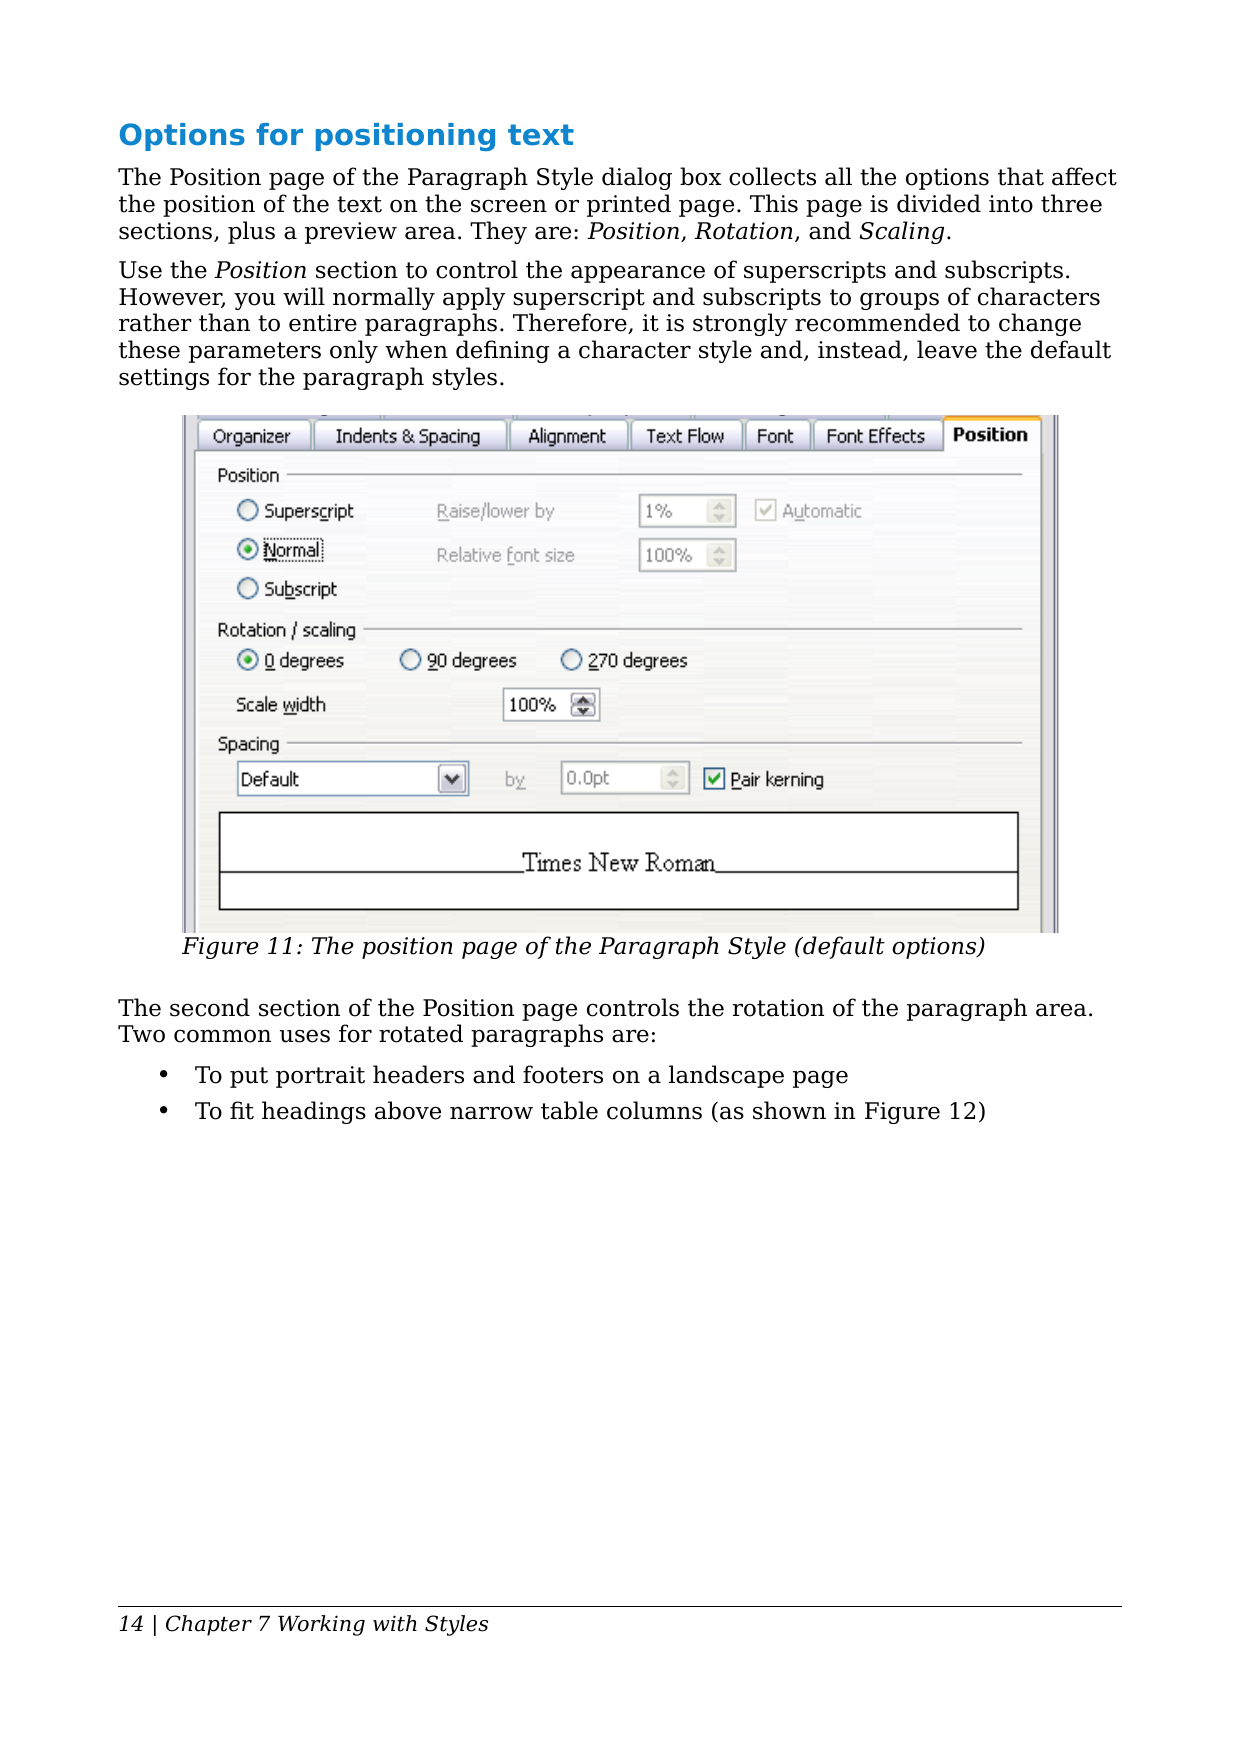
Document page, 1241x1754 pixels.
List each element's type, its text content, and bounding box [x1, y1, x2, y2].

text Figure 11: The position page of the Paragraph Style (default options) [182, 933, 1058, 960]
picture [182, 415, 1059, 933]
text The second section of the Position page controls the rotation of the paragraph area. Two common uses for rotated paragraphs are: [118, 995, 1122, 1048]
list To put portrait headers and footers on a landscape page [156, 1061, 1122, 1090]
text Use the Position section to control the appearance of superscripts and subscripts. However, you will normally apply superscript and subscripts to groups of characters rather than to entire paragraphs. Therefore, it is strongly recommended to change these parameters only when defining a character style and, instead, leave the default settings for the paragraph styles. [118, 257, 1122, 390]
text The Position page of the Paragraph Style dialog box collects all the options that affect the position of the text on the screen or printed page. This page is divided into three sections, plus a preview area. They are: Position, Rotation, and Scaling. [118, 164, 1122, 244]
list To fit headings above narrow table columns (as shown in Figure 12) [156, 1096, 1122, 1125]
subtitle Options for positioning text [118, 118, 1122, 152]
